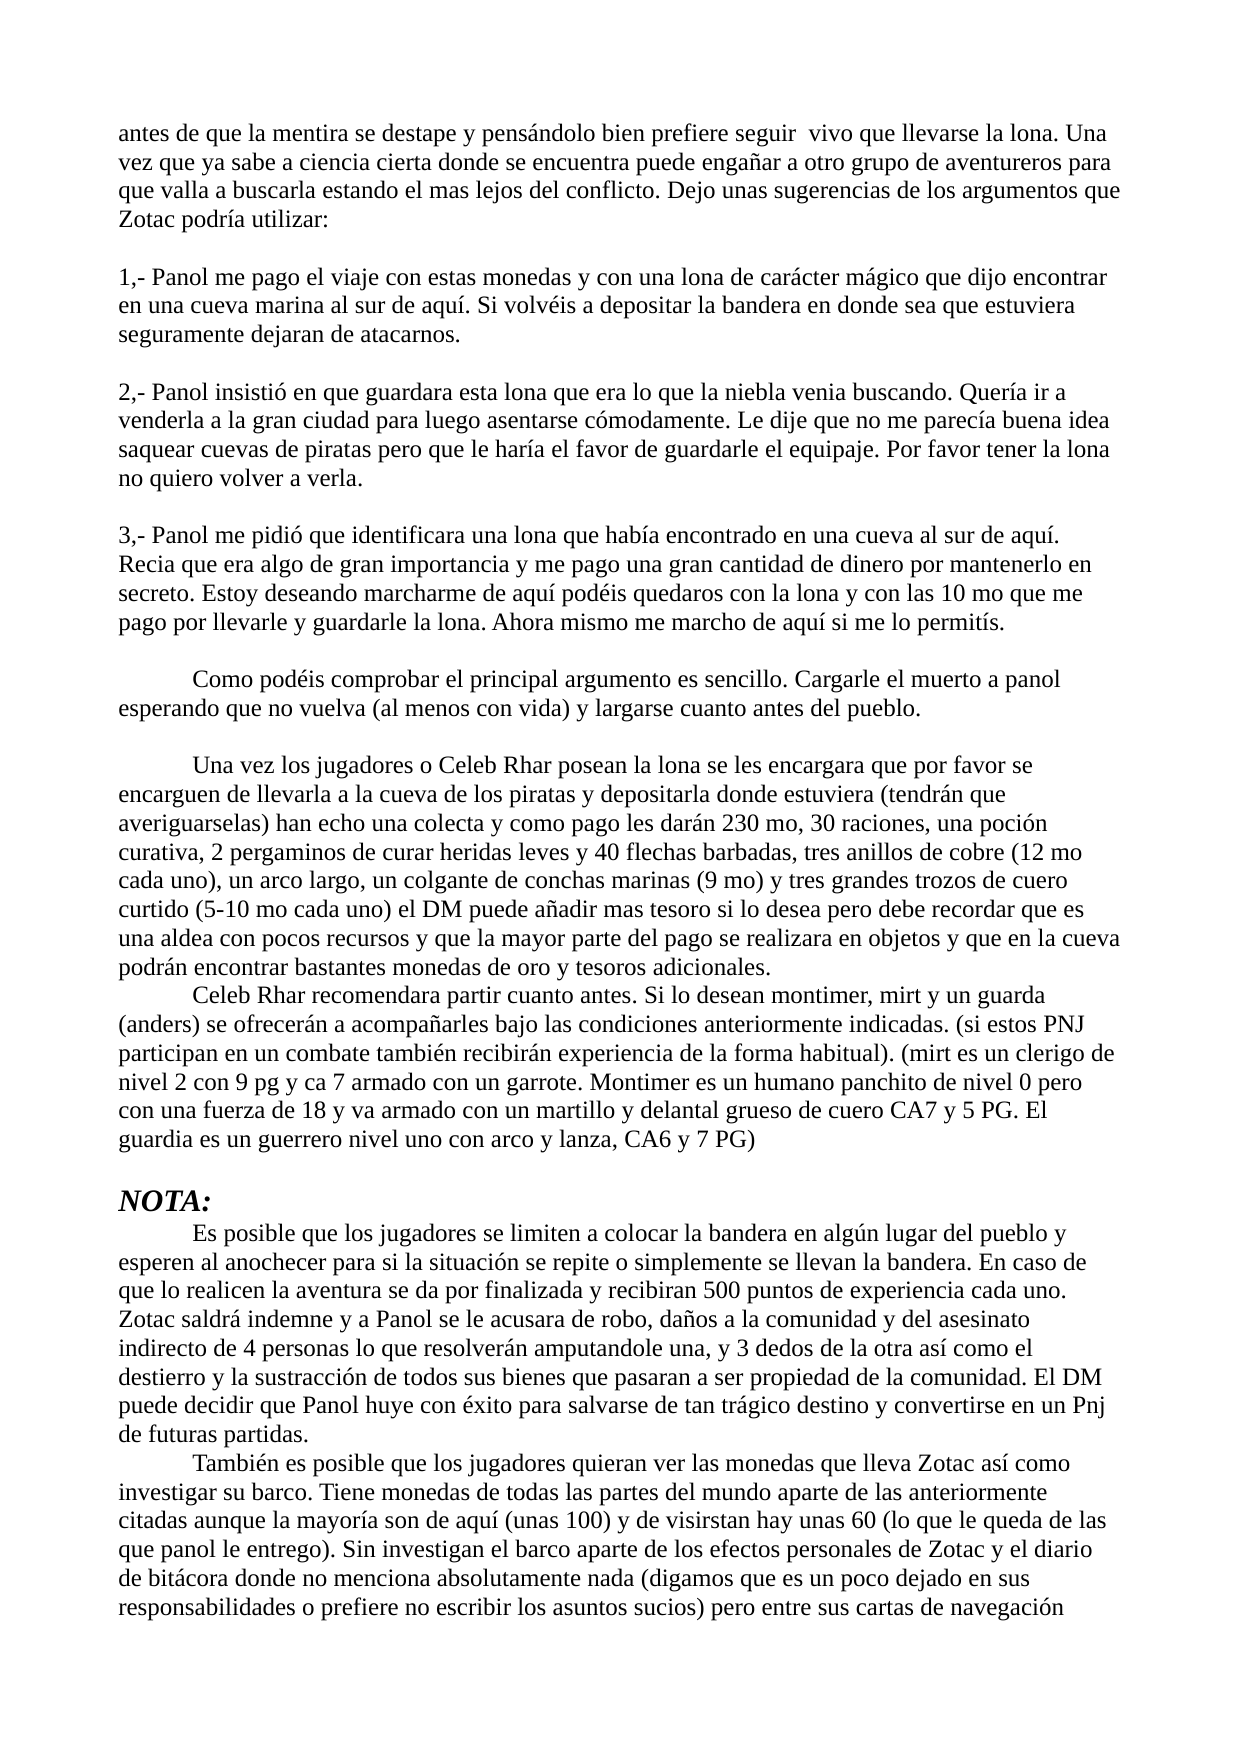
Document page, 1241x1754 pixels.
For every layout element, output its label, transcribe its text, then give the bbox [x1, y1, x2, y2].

text Es posible que los jugadores se limiten a colocar la bandera en algún lugar del pueblo y esperen al anochecer para si la situación se repite o simplemente se llevan la bandera. En caso de que lo realicen la aventura se da por finalizada y recibiran 500 puntos de experiencia cada uno. Zotac saldrá indemne y a Panol se le acusara de robo, daños a la comunidad y del asesinato indirecto de 4 personas lo que resolverán amputandole una, y 3 dedos de la otra así como el destierro y la sustracción de todos sus bienes que pasaran a ser propiedad de la comunidad. El DM puede decidir que Panol huye con éxito para salvarse de tan trágico destino y convertirse en un Pnj de futuras partidas. [118, 1218, 1122, 1448]
text antes de que la mentira se destape y pensándolo bien prefiere seguir vivo que llevarse la lona. Una vez que ya sabe a ciencia cierta donde se encuentra puede engañar a otro grupo de aventureros para que valla a buscarla estando el mas lejos del conflicto. Dejo unas sugerencias de los argumentos que Zotac podría utilizar: [118, 118, 1122, 233]
text 1,- Panol me pago el viaje con estas monedas y con una lona de carácter mágico que dijo encontrar en una cueva marina al sur de aquí. Si volvéis a depositar la bandera en donde sea que estuviera seguramente dejaran de atacarnos. [118, 262, 1122, 348]
text NOTA: [118, 1182, 1122, 1218]
text Celeb Rhar recomendara partir cuanto antes. Si lo desean montimer, mirt y un guarda (anders) se ofrecerán a acompañarles bajo las condiciones anteriormente indicadas. (si estos PNJ participan en un combate también recibirán experiencia de la forma habitual). (mirt es un clerigo de nivel 2 con 9 pg y ca 7 armado con un garrote. Montimer es un humano panchito de nivel 0 pero con una fuerza de 18 y va armado con un martillo y delantal grueso de cuero CA7 y 5 PG. El guardia es un guerrero nivel uno con arco y lanza, CA6 y 7 PG) [118, 981, 1122, 1153]
text que panol le entrego). Sin investigan el barco aparte de los efectos personales de Zotac y el diario de bitácora donde no menciona absolutamente nada (digamos que es un poco dejado en sus responsabilidades o prefiere no escribir los asuntos sucios) pero entre sus cartas de navegación [118, 1534, 1122, 1620]
text 2,- Panol insistió en que guardara esta lona que era lo que la niebla venia buscando. Quería ir a venderla a la gran ciudad para luego asentarse cómodamente. Le dije que no me parecía buena idea saquear cuevas de piratas pero que le haría el favor de guardarle el equipaje. Por favor tener la lona no quiero volver a verla. [118, 377, 1122, 492]
text Una vez los jugadores o Celeb Rhar posean la lona se les encargara que por favor se encarguen de llevarla a la cueva de los piratas y depositarla donde estuviera (tendrán que averiguarselas) han echo una colecta y como pago les darán 230 mo, 30 raciones, una poción curativa, 2 pergaminos de curar heridas leves y 40 flechas barbadas, tres anillos de cobre (12 mo cada uno), un arco largo, un colgante de conchas marinas (9 mo) y tres grandes trozos de cuero curtido (5-10 mo cada uno) el DM puede añadir mas tesoro si lo desea pero debe recordar que es una aldea con pocos recursos y que la mayor parte del pago se realizara en objetos y que en la cueva podrán encontrar bastantes monedas de oro y tesoros adicionales. [118, 751, 1122, 981]
text 3,- Panol me pidió que identificara una lona que había encontrado en una cueva al sur de aquí. Recia que era algo de gran importancia y me pago una gran cantidad de dinero por mantenerlo en secreto. Estoy deseando marcharme de aquí podéis quedaros con la lona y con las 10 mo que me pago por llevarle y guardarle la lona. Ahora mismo me marcho de aquí si me lo permitís. [118, 521, 1122, 636]
text También es posible que los jugadores quieran ver las monedas que lleva Zotac así como investigar su barco. Tiene monedas de todas las partes del mundo aparte de las anteriormente citadas aunque la mayoría son de aquí (unas 100) y de visirstan hay unas 60 (lo que le queda de las [118, 1448, 1122, 1534]
text Como podéis comprobar el principal argumento es sencillo. Cargarle el muerto a panol esperando que no vuelva (al menos con vida) y largarse cuanto antes del pueblo. [118, 664, 1122, 722]
